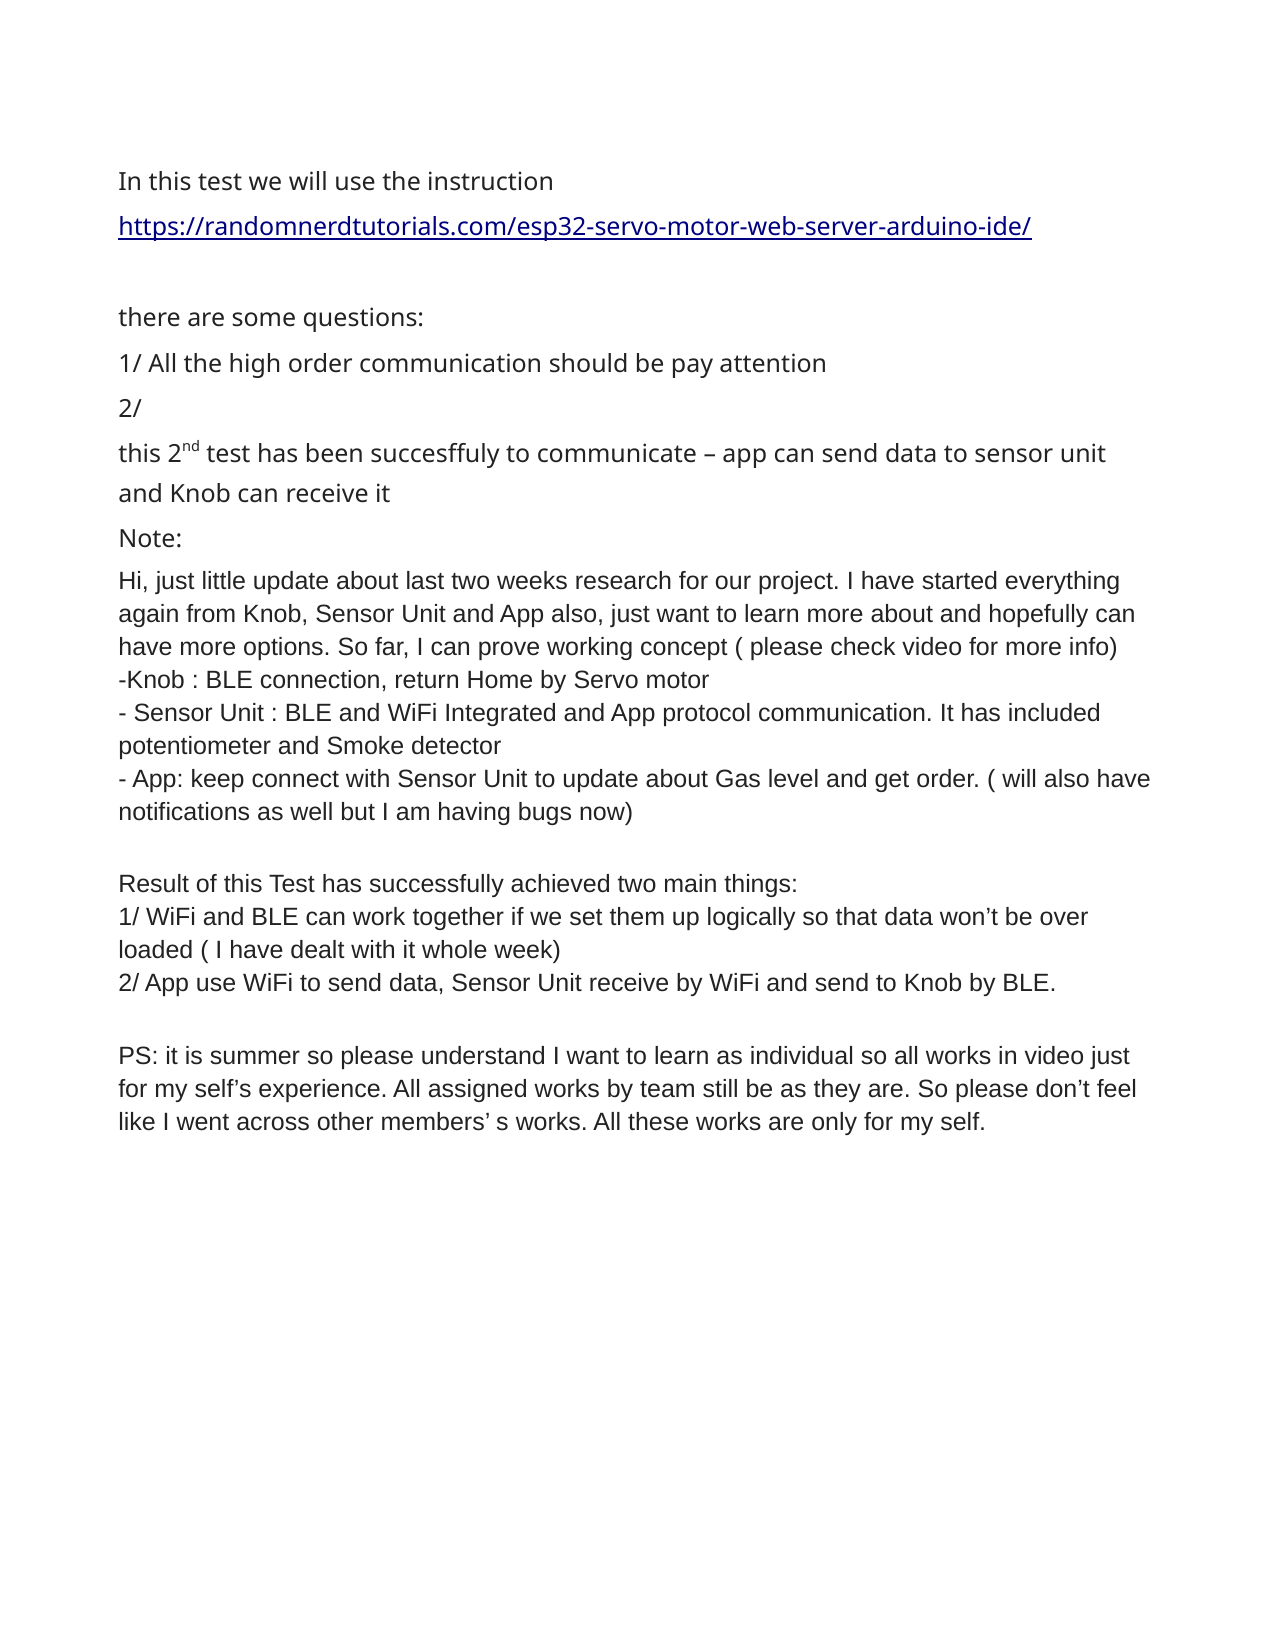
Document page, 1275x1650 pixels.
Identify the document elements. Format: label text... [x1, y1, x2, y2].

text 2/ [118, 391, 1157, 425]
text Note: [118, 521, 1157, 555]
text 1/ All the high order communication should be pay attention [118, 345, 1157, 379]
text there are some questions: [118, 300, 1157, 334]
text Hi, just little update about last two weeks research for our project. I have started everything again from Knob, Sensor Unit and App also, just want to learn more about and hopefully can have more options. So far, I can prove working concept ( please check video for more info) -Knob : BLE connection, return Home by Servo motor - Sensor Unit : BLE and WiFi Integrated and App protocol communication. It has included potentiometer and Smoke detector - App: keep connect with Sensor Unit to update about Gas level and get order. ( will also have notifications as well but I am having bugs now) Result of this Test has successfully achieved two main things: 1/ WiFi and BLE can work together if we set them up logically so that data won’t be over loaded ( I have dealt with it whole week) 2/ App use WiFi to send data, Sensor Unit receive by WiFi and send to Knob by BLE. PS: it is summer so please understand I want to learn as individual so all works in video just for my self’s experience. All assigned works by team still be as they are. So please don’t feel like I went across other members’ s works. All these works are only for my self. [118, 566, 1157, 1135]
text In this test we will use the instruction [118, 163, 1157, 198]
text this 2nd test has been succesffuly to communicate – app can send data to sensor unit and Knob can receive it [118, 436, 1157, 509]
text https://randomnerdtutorials.com/esp32-servo-motor-web-server-arduino-ide/ [118, 209, 1157, 243]
